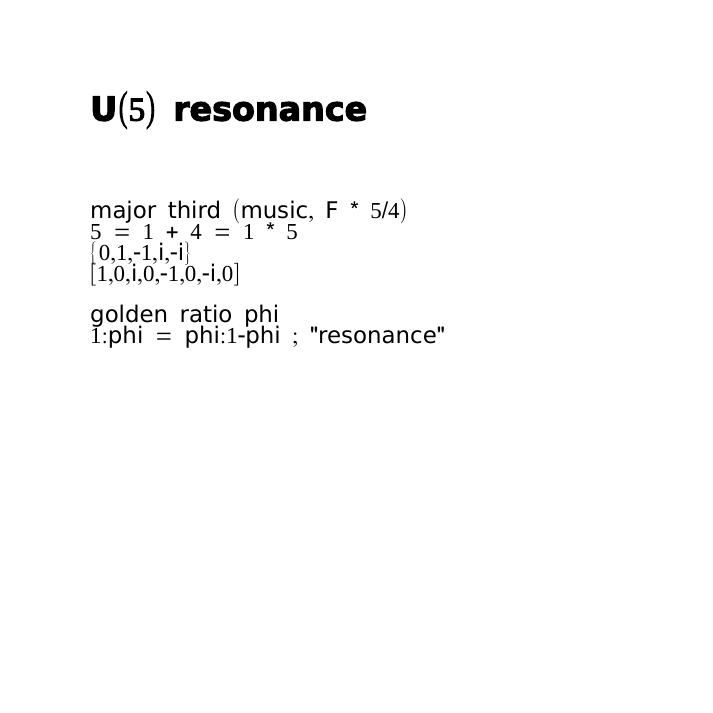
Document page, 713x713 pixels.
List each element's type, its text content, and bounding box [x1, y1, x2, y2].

text major third (music, F * 5/4) [90, 203, 622, 223]
text [1,0,i,0,-1,0,-i,0] [93, 265, 237, 286]
text golden ratio phi [90, 307, 622, 328]
text 1:phi = phi:1-phi ; "resonance" [90, 328, 622, 348]
text 5 = 1 + 4 = 1 * 5 [90, 223, 622, 244]
subtitle U(5) resonance [123, 97, 151, 128]
text {0,1,-1,i,-i} [90, 244, 622, 265]
text [238, 265, 622, 286]
subtitle U(5) resonance [150, 97, 622, 128]
subtitle U(5) resonance [90, 97, 124, 128]
